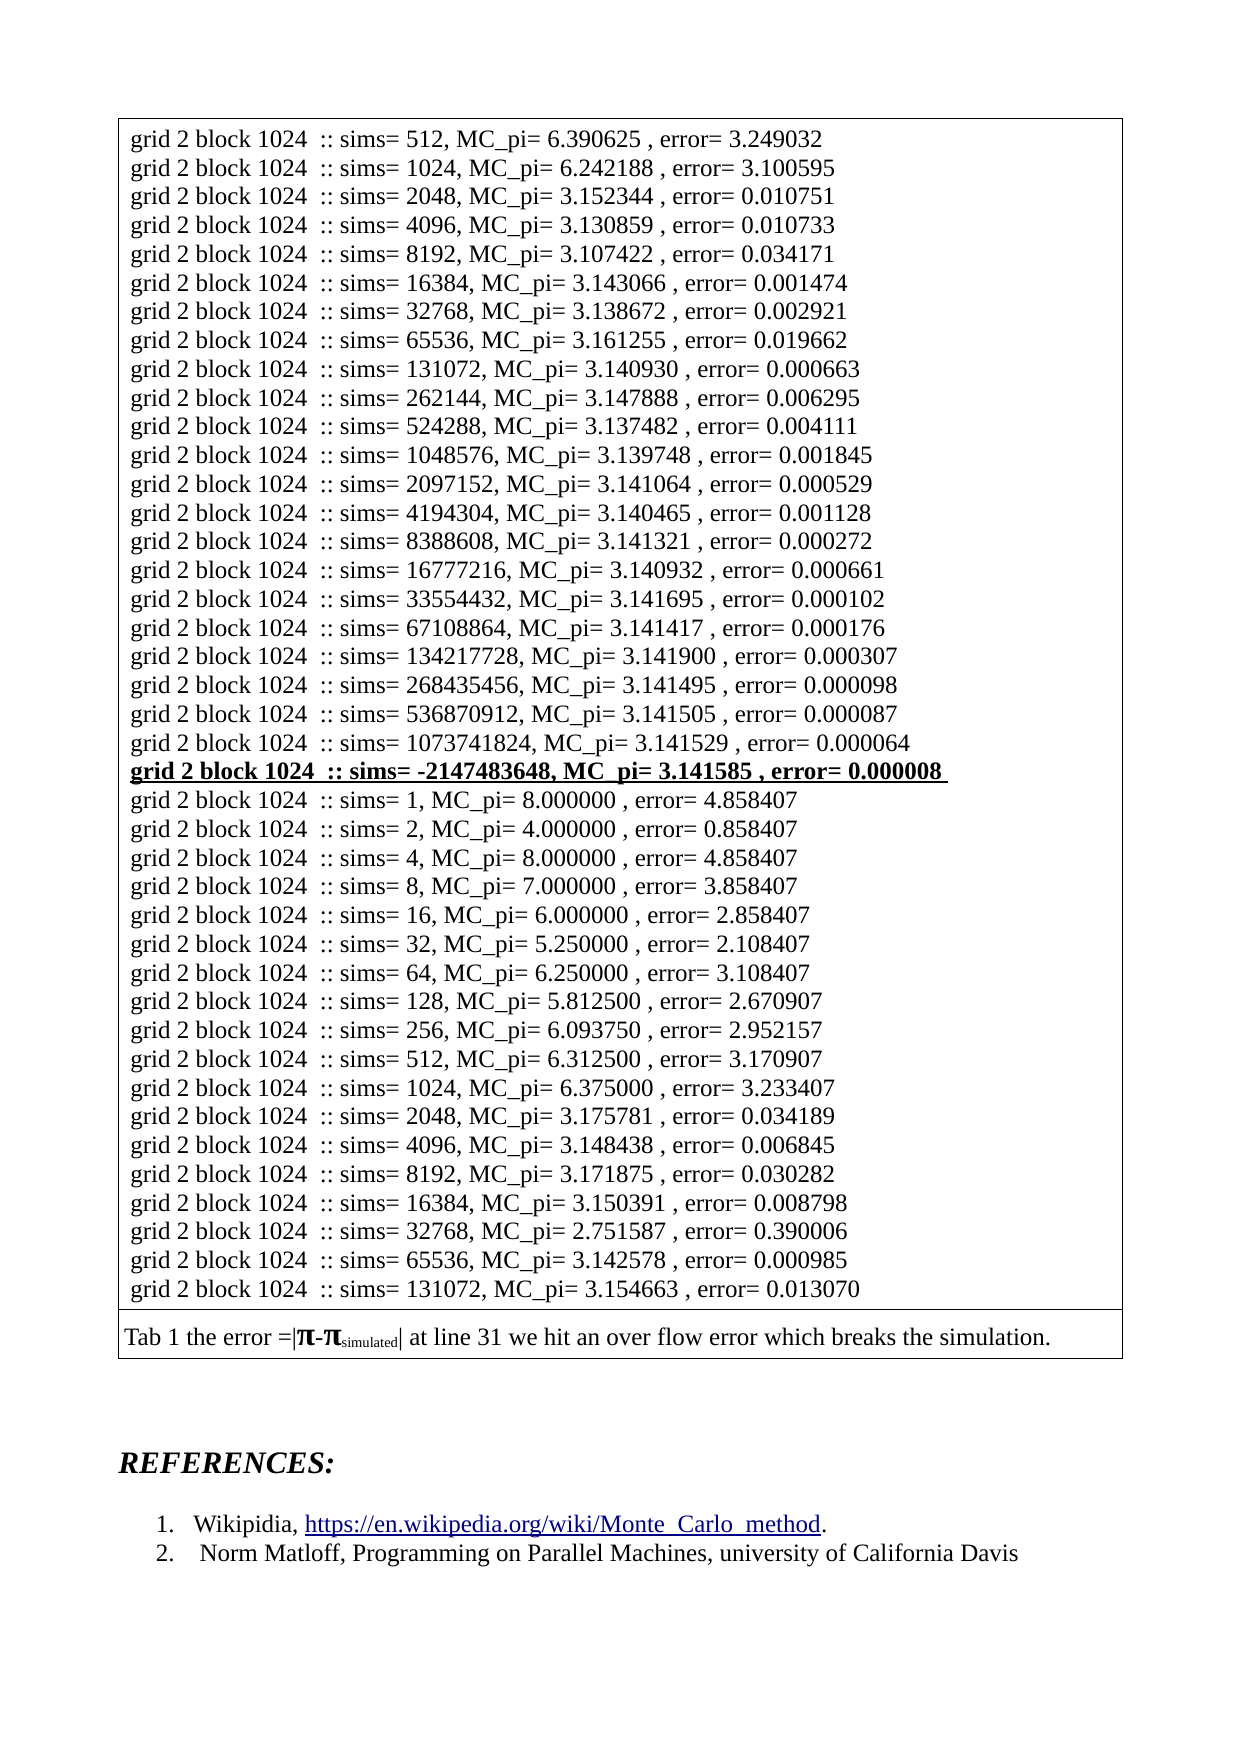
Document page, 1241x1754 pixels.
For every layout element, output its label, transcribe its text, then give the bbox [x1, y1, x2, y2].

list Norm Matloff, Programming on Parallel Machines, university of California Davis [156, 1538, 1122, 1567]
list Wikipidia, https://en.wikipedia.org/wiki/Monte_Carlo_method. [156, 1509, 1122, 1538]
table_cell Tab 1 the error =|π-πsimulated| at line 31 we hit an over flow error which breaks the simulation. [119, 1310, 1122, 1358]
table_header grid 2 block 1024 :: sims= 512, MC_pi= 6.390625 , error= 3.249032 grid 2 block 1024 :: sims= 1024, MC_pi= 6.242188 , error= 3.100595 grid 2 block 1024 :: sims= 2048, MC_pi= 3.152344 , error= 0.010751 grid 2 block 1024 :: sims= 4096, MC_pi= 3.130859 , error= 0.010733 grid 2 block 1024 :: sims= 8192, MC_pi= 3.107422 , error= 0.034171 grid 2 block 1024 :: sims= 16384, MC_pi= 3.143066 , error= 0.001474 grid 2 block 1024 :: sims= 32768, MC_pi= 3.138672 , error= 0.002921 grid 2 block 1024 :: sims= 65536, MC_pi= 3.161255 , error= 0.019662 grid 2 block 1024 :: sims= 131072, MC_pi= 3.140930 , error= 0.000663 grid 2 block 1024 :: sims= 262144, MC_pi= 3.147888 , error= 0.006295 grid 2 block 1024 :: sims= 524288, MC_pi= 3.137482 , error= 0.004111 grid 2 block 1024 :: sims= 1048576, MC_pi= 3.139748 , error= 0.001845 grid 2 block 1024 :: sims= 2097152, MC_pi= 3.141064 , error= 0.000529 grid 2 block 1024 :: sims= 4194304, MC_pi= 3.140465 , error= 0.001128 grid 2 block 1024 :: sims= 8388608, MC_pi= 3.141321 , error= 0.000272 grid 2 block 1024 :: sims= 16777216, MC_pi= 3.140932 , error= 0.000661 grid 2 block 1024 :: sims= 33554432, MC_pi= 3.141695 , error= 0.000102 grid 2 block 1024 :: sims= 67108864, MC_pi= 3.141417 , error= 0.000176 grid 2 block 1024 :: sims= 134217728, MC_pi= 3.141900 , error= 0.000307 grid 2 block 1024 :: sims= 268435456, MC_pi= 3.141495 , error= 0.000098 grid 2 block 1024 :: sims= 536870912, MC_pi= 3.141505 , error= 0.000087 grid 2 block 1024 :: sims= 1073741824, MC_pi= 3.141529 , error= 0.000064 grid 2 block 1024 :: sims= -2147483648, MC_pi= 3.141585 , error= 0.000008 grid 2 block 1024 :: sims= 1, MC_pi= 8.000000 , error= 4.858407 grid 2 block 1024 :: sims= 2, MC_pi= 4.000000 , error= 0.858407 grid 2 block 1024 :: sims= 4, MC_pi= 8.000000 , error= 4.858407 grid 2 block 1024 :: sims= 8, MC_pi= 7.000000 , error= 3.858407 grid 2 block 1024 :: sims= 16, MC_pi= 6.000000 , error= 2.858407 grid 2 block 1024 :: sims= 32, MC_pi= 5.250000 , error= 2.108407 grid 2 block 1024 :: sims= 64, MC_pi= 6.250000 , error= 3.108407 grid 2 block 1024 :: sims= 128, MC_pi= 5.812500 , error= 2.670907 grid 2 block 1024 :: sims= 256, MC_pi= 6.093750 , error= 2.952157 grid 2 block 1024 :: sims= 512, MC_pi= 6.312500 , error= 3.170907 grid 2 block 1024 :: sims= 1024, MC_pi= 6.375000 , error= 3.233407 grid 2 block 1024 :: sims= 2048, MC_pi= 3.175781 , error= 0.034189 grid 2 block 1024 :: sims= 4096, MC_pi= 3.148438 , error= 0.006845 grid 2 block 1024 :: sims= 8192, MC_pi= 3.171875 , error= 0.030282 grid 2 block 1024 :: sims= 16384, MC_pi= 3.150391 , error= 0.008798 grid 2 block 1024 :: sims= 32768, MC_pi= 2.751587 , error= 0.390006 grid 2 block 1024 :: sims= 65536, MC_pi= 3.142578 , error= 0.000985 grid 2 block 1024 :: sims= 131072, MC_pi= 3.154663 , error= 0.013070 [119, 119, 1122, 1308]
text REFERENCES: [118, 1445, 1122, 1481]
